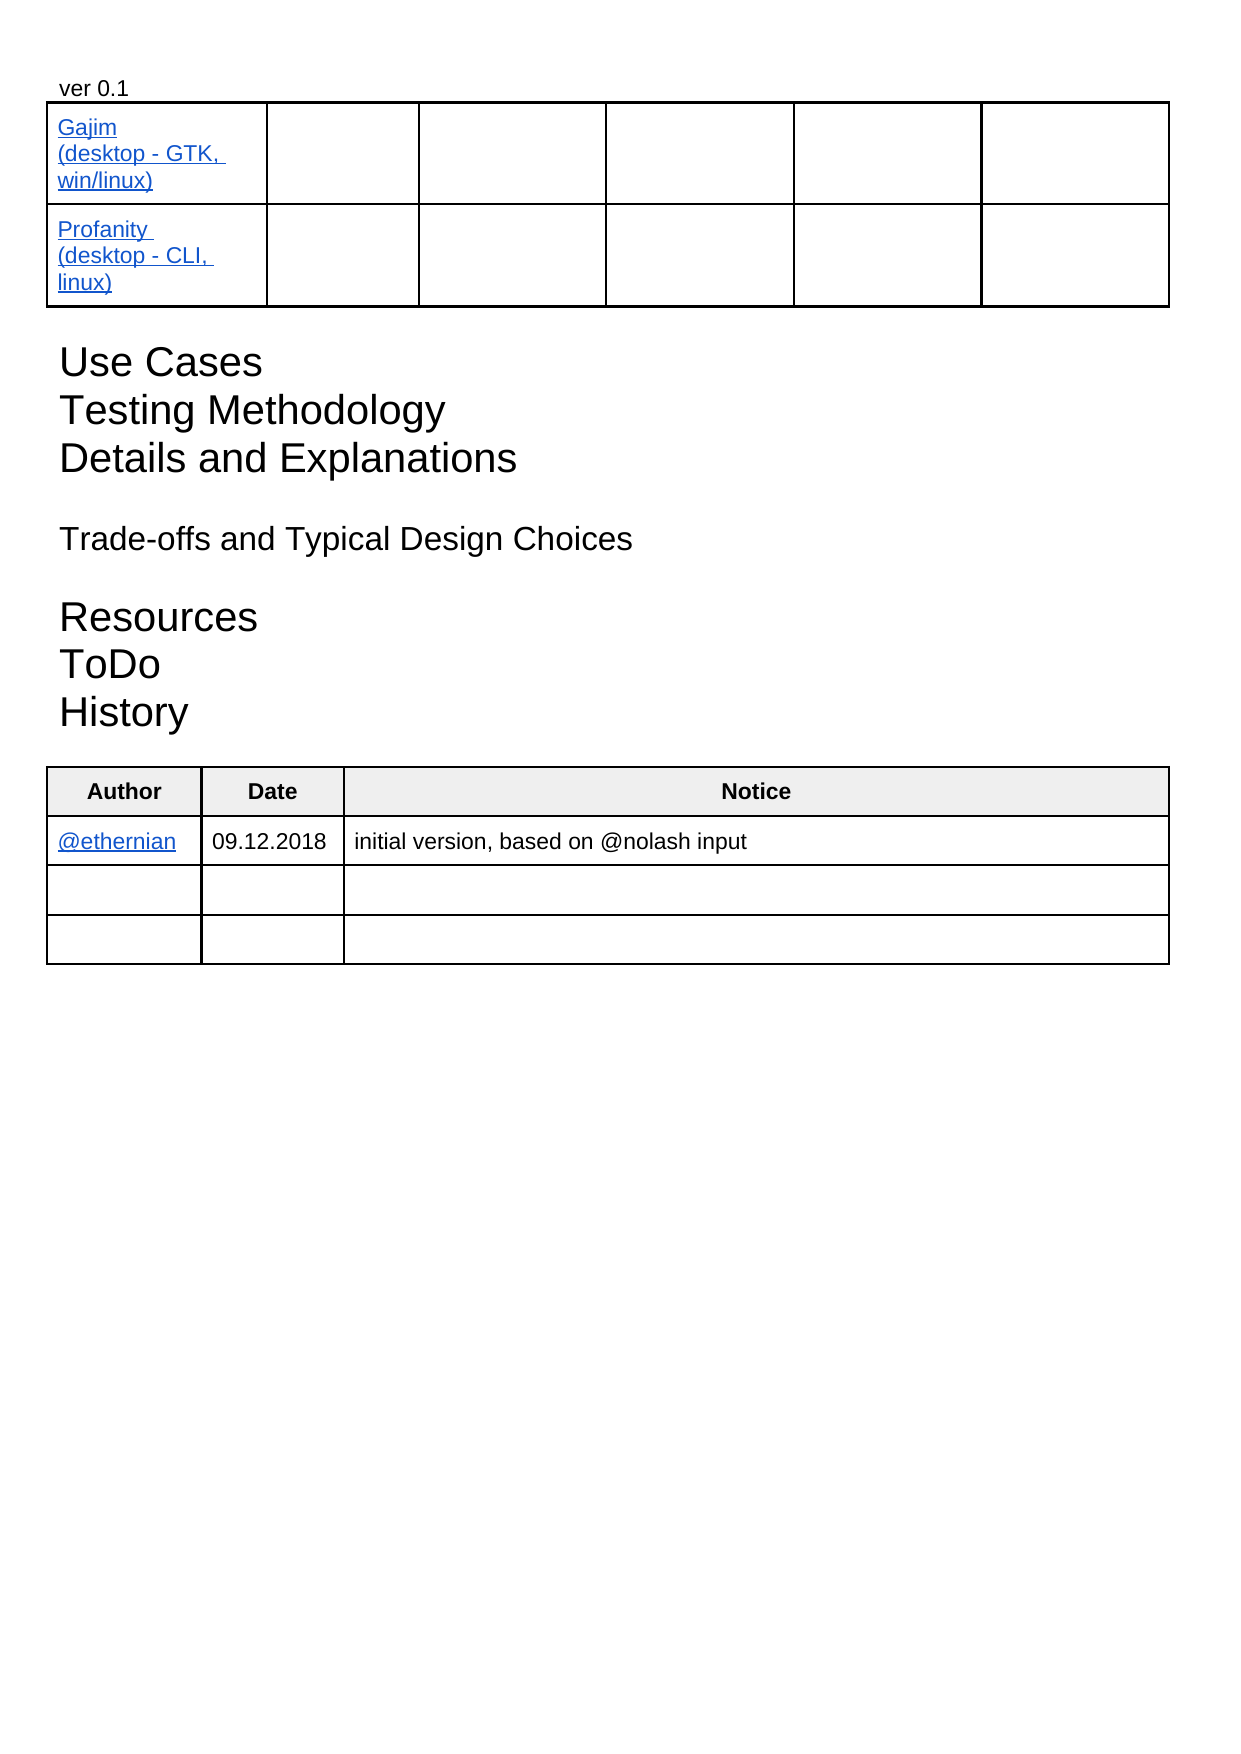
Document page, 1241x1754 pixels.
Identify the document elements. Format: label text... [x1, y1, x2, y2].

table_cell 09.12.2018 [203, 817, 343, 864]
table_cell [268, 205, 418, 305]
table_cell initial version, based on @nolash input [345, 817, 1168, 864]
table_cell [607, 104, 793, 203]
table_cell Gajim (desktop - GTK, win/linux) [48, 104, 266, 203]
table_cell [420, 104, 605, 203]
subtitle Use Cases [59, 338, 1181, 386]
table_header Author [48, 768, 200, 815]
table_cell [795, 104, 980, 203]
table_cell @ethernian [48, 817, 200, 864]
table_cell [48, 916, 200, 963]
table_cell [795, 205, 980, 305]
table_cell [345, 866, 1168, 914]
subtitle ToDo [59, 640, 1181, 688]
subtitle History [59, 688, 1181, 736]
table_cell [607, 205, 793, 305]
table_cell [48, 866, 200, 914]
table_header Date [203, 768, 343, 815]
table_cell [983, 205, 1168, 305]
table_cell [983, 104, 1168, 203]
subtitle Testing Methodology [59, 386, 1181, 433]
table_cell [203, 866, 343, 914]
table_cell [203, 916, 343, 963]
table_cell Profanity (desktop - CLI, linux) [48, 205, 266, 305]
table_cell [268, 104, 418, 203]
subtitle Trade-offs and Typical Design Choices [59, 519, 1181, 557]
table_header Notice [345, 768, 1168, 815]
subtitle Details and Explanations [59, 433, 1181, 481]
table_cell [420, 205, 605, 305]
subtitle Resources [59, 592, 1181, 640]
table_cell [345, 916, 1168, 963]
